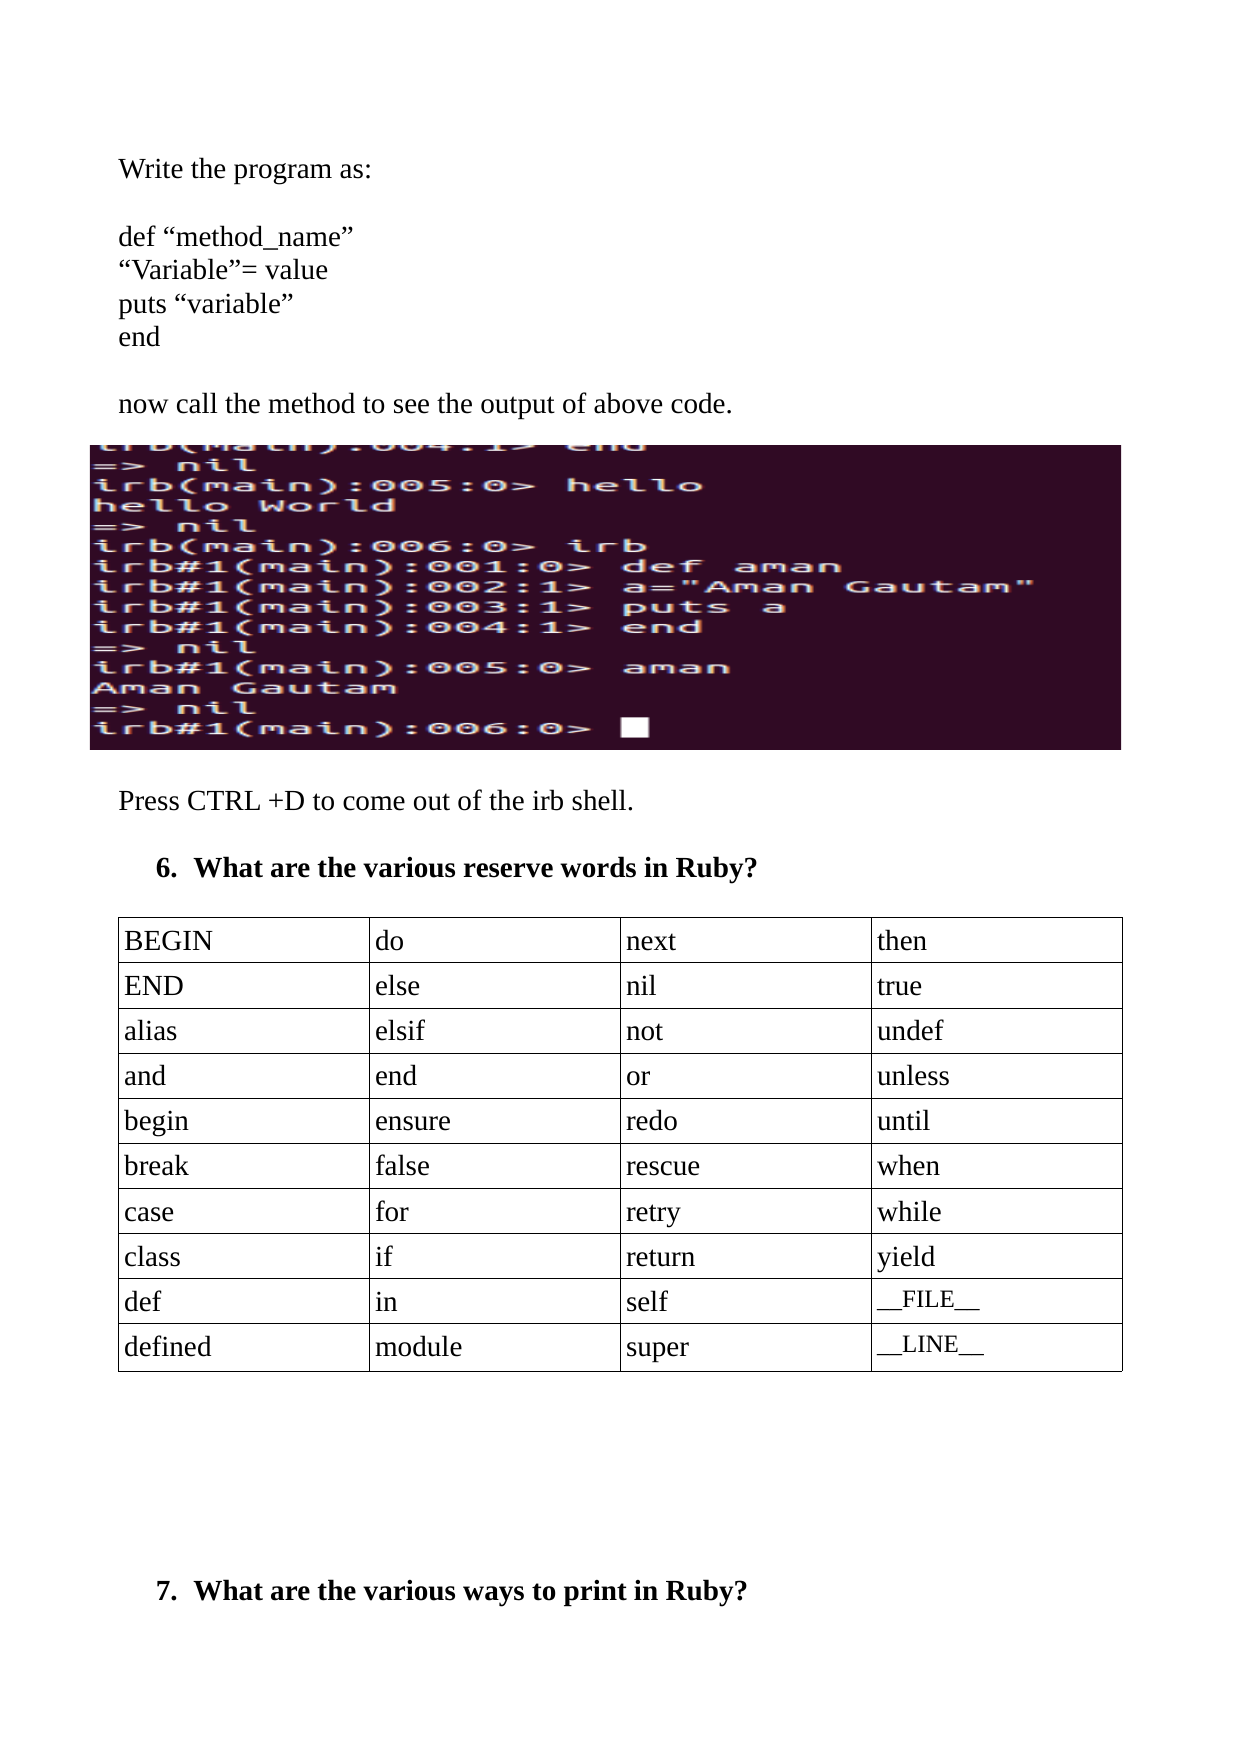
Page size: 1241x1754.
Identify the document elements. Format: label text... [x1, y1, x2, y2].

table_cell module [370, 1324, 620, 1371]
table_cell false [370, 1144, 620, 1188]
table_cell END [119, 963, 369, 1007]
table_cell begin [119, 1099, 369, 1143]
table_cell alias [119, 1009, 369, 1052]
table_cell undef [872, 1009, 1122, 1052]
table_cell when [872, 1144, 1122, 1188]
text puts “variable” [118, 286, 1122, 319]
table_cell return [621, 1234, 871, 1278]
table_cell end [370, 1054, 620, 1098]
text now call the method to see the output of above code. [118, 386, 1122, 420]
table_cell not [621, 1009, 871, 1052]
table_cell ensure [370, 1099, 620, 1143]
table_cell __FILE__ [872, 1279, 1122, 1323]
table_cell until [872, 1099, 1122, 1143]
table_cell if [370, 1234, 620, 1278]
table_cell super [621, 1324, 871, 1371]
table_cell while [872, 1189, 1122, 1233]
table_cell true [872, 963, 1122, 1007]
text Press CTRL +D to come out of the irb shell. [118, 783, 1122, 817]
list What are the various reserve words in Ruby? [156, 850, 1122, 884]
table_cell elsif [370, 1009, 620, 1052]
table_header do [370, 918, 620, 962]
text def “method_name” [118, 219, 1122, 252]
table_cell and [119, 1054, 369, 1098]
table_cell class [119, 1234, 369, 1278]
table_cell __LINE__ [872, 1324, 1122, 1371]
table_cell retry [621, 1189, 871, 1233]
table_header BEGIN [119, 918, 369, 962]
table_cell rescue [621, 1144, 871, 1188]
text Write the program as: [118, 152, 1122, 185]
table_cell in [370, 1279, 620, 1323]
list What are the various ways to print in Ruby? [156, 1573, 1122, 1606]
text end [118, 319, 1122, 353]
table_cell case [119, 1189, 369, 1233]
table_cell unless [872, 1054, 1122, 1098]
table_header next [621, 918, 871, 962]
table_cell defined [119, 1324, 369, 1371]
table_header then [872, 918, 1122, 962]
table_cell self [621, 1279, 871, 1323]
table_cell def [119, 1279, 369, 1323]
table_cell for [370, 1189, 620, 1233]
table_cell yield [872, 1234, 1122, 1278]
table_cell redo [621, 1099, 871, 1143]
table_cell or [621, 1054, 871, 1098]
table_cell nil [621, 963, 871, 1007]
table_cell break [119, 1144, 369, 1188]
table_cell else [370, 963, 620, 1007]
text “Variable”= value [118, 252, 1122, 286]
